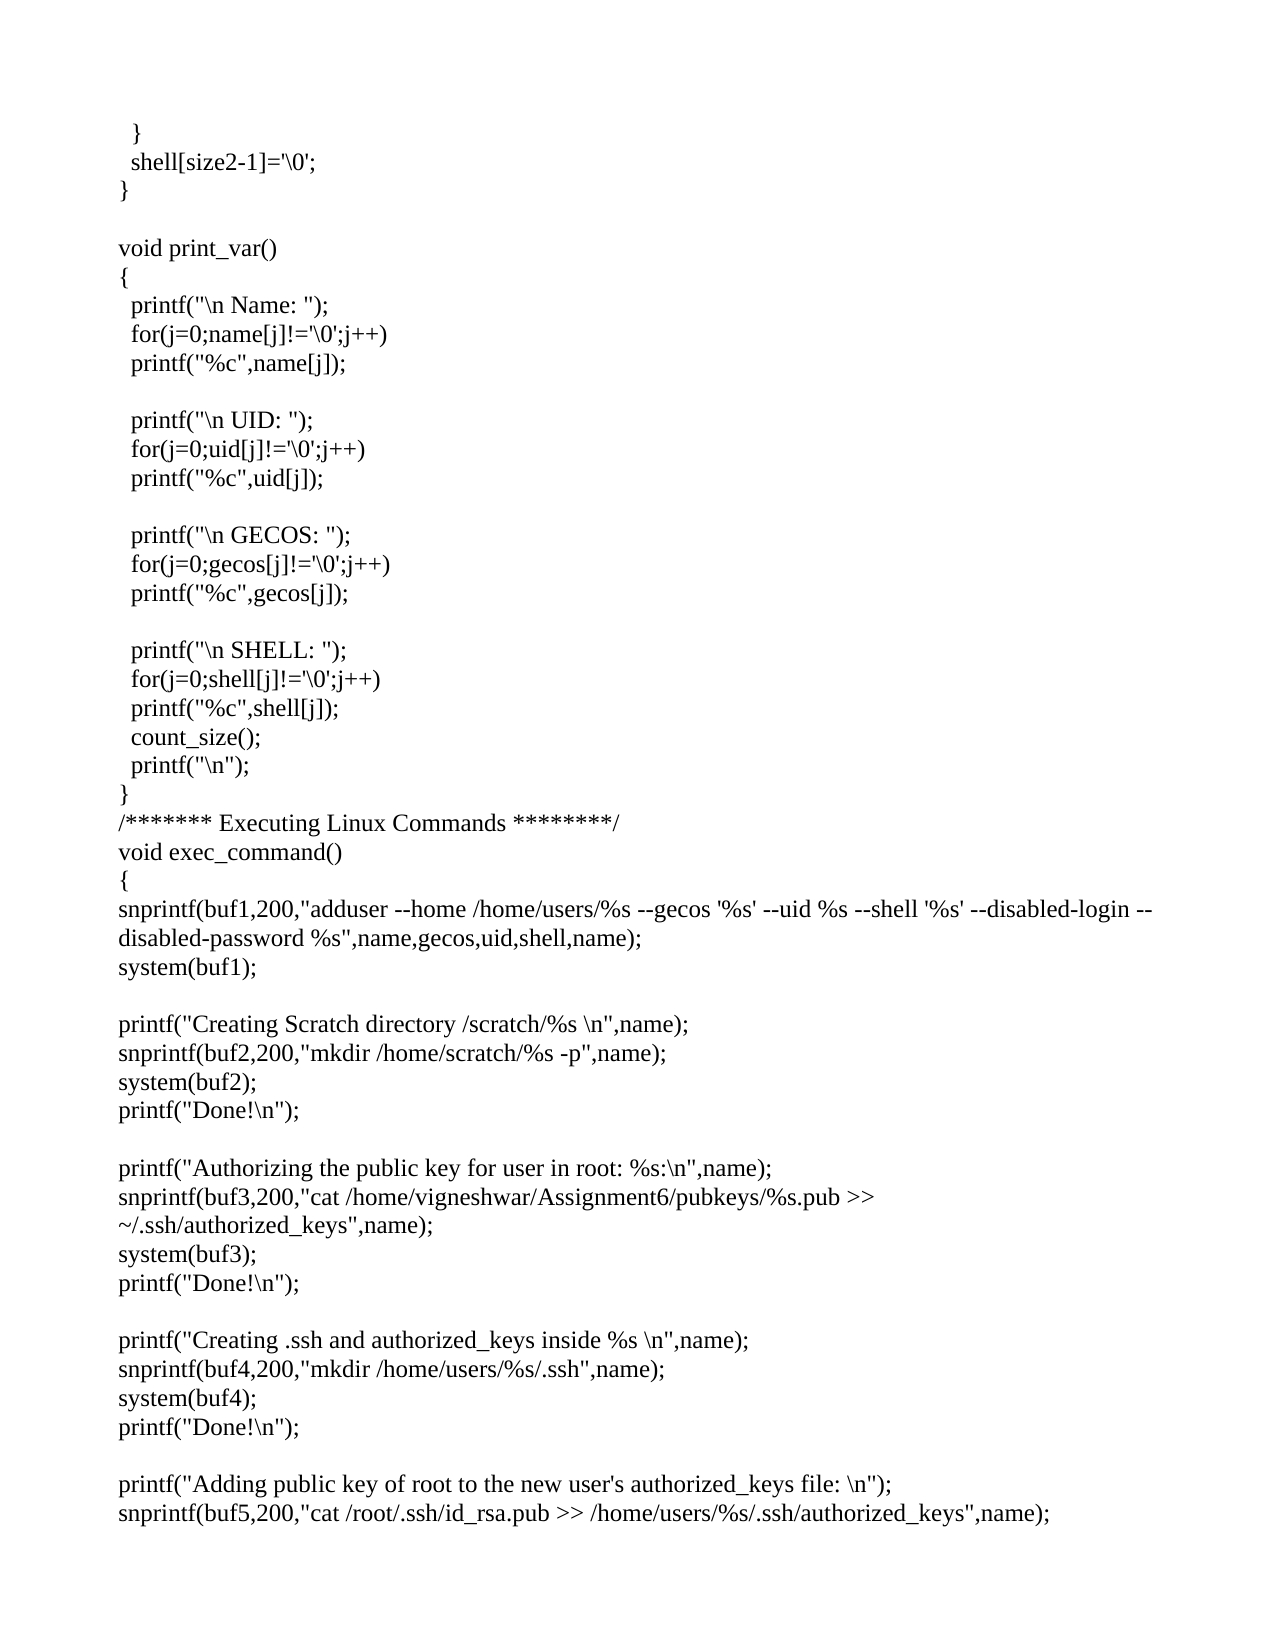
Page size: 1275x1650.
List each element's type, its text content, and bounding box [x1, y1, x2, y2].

text shell[size2-1]='\0'; [118, 147, 1157, 176]
text printf("%c",name[j]); [118, 348, 1157, 377]
text printf("Creating Scratch directory /scratch/%s \n",name); [118, 1009, 1157, 1038]
text for(j=0;gecos[j]!='\0';j++) [118, 549, 1157, 578]
text printf("\n UID: "); [118, 406, 1157, 434]
text } [118, 118, 1157, 147]
text { [118, 262, 1157, 291]
text printf("\n"); [118, 751, 1157, 779]
text } [118, 779, 1157, 808]
text printf("%c",gecos[j]); [118, 578, 1157, 607]
text printf("\n SHELL: "); [118, 636, 1157, 664]
text printf("%c",shell[j]); [118, 693, 1157, 722]
text printf("\n Name: "); [118, 291, 1157, 319]
text void print_var() [118, 233, 1157, 262]
text printf("Creating .ssh and authorized_keys inside %s \n",name); [118, 1326, 1157, 1354]
text } [118, 176, 1157, 204]
text system(buf3); [118, 1239, 1157, 1268]
text system(buf4); [118, 1383, 1157, 1412]
text system(buf1); [118, 952, 1157, 981]
text snprintf(buf4,200,"mkdir /home/users/%s/.ssh",name); [118, 1354, 1157, 1383]
text void exec_command() [118, 837, 1157, 866]
text snprintf(buf3,200,"cat /home/vigneshwar/Assignment6/pubkeys/%s.pub >> ~/.ssh/authorized_keys",name); [118, 1182, 1157, 1239]
text for(j=0;shell[j]!='\0';j++) [118, 664, 1157, 693]
text printf("Done!\n"); [118, 1268, 1157, 1297]
text snprintf(buf5,200,"cat /root/.ssh/id_rsa.pub >> /home/users/%s/.ssh/authorized_keys",name); [118, 1498, 1157, 1527]
text for(j=0;uid[j]!='\0';j++) [118, 434, 1157, 463]
text snprintf(buf2,200,"mkdir /home/scratch/%s -p",name); [118, 1038, 1157, 1067]
text for(j=0;name[j]!='\0';j++) [118, 319, 1157, 348]
text /******* Executing Linux Commands ********/ [118, 808, 1157, 837]
text system(buf2); [118, 1067, 1157, 1096]
text snprintf(buf1,200,"adduser --home /home/users/%s --gecos '%s' --uid %s --shell '%s' --disabled-login --disabled-password %s",name,gecos,uid,shell,name); [118, 894, 1157, 952]
text printf("\n GECOS: "); [118, 521, 1157, 549]
text count_size(); [118, 722, 1157, 751]
text printf("Authorizing the public key for user in root: %s:\n",name); [118, 1153, 1157, 1182]
text printf("%c",uid[j]); [118, 463, 1157, 492]
text { [118, 866, 1157, 894]
text printf("Done!\n"); [118, 1096, 1157, 1124]
text printf("Adding public key of root to the new user's authorized_keys file: \n"); [118, 1469, 1157, 1498]
text printf("Done!\n"); [118, 1412, 1157, 1441]
